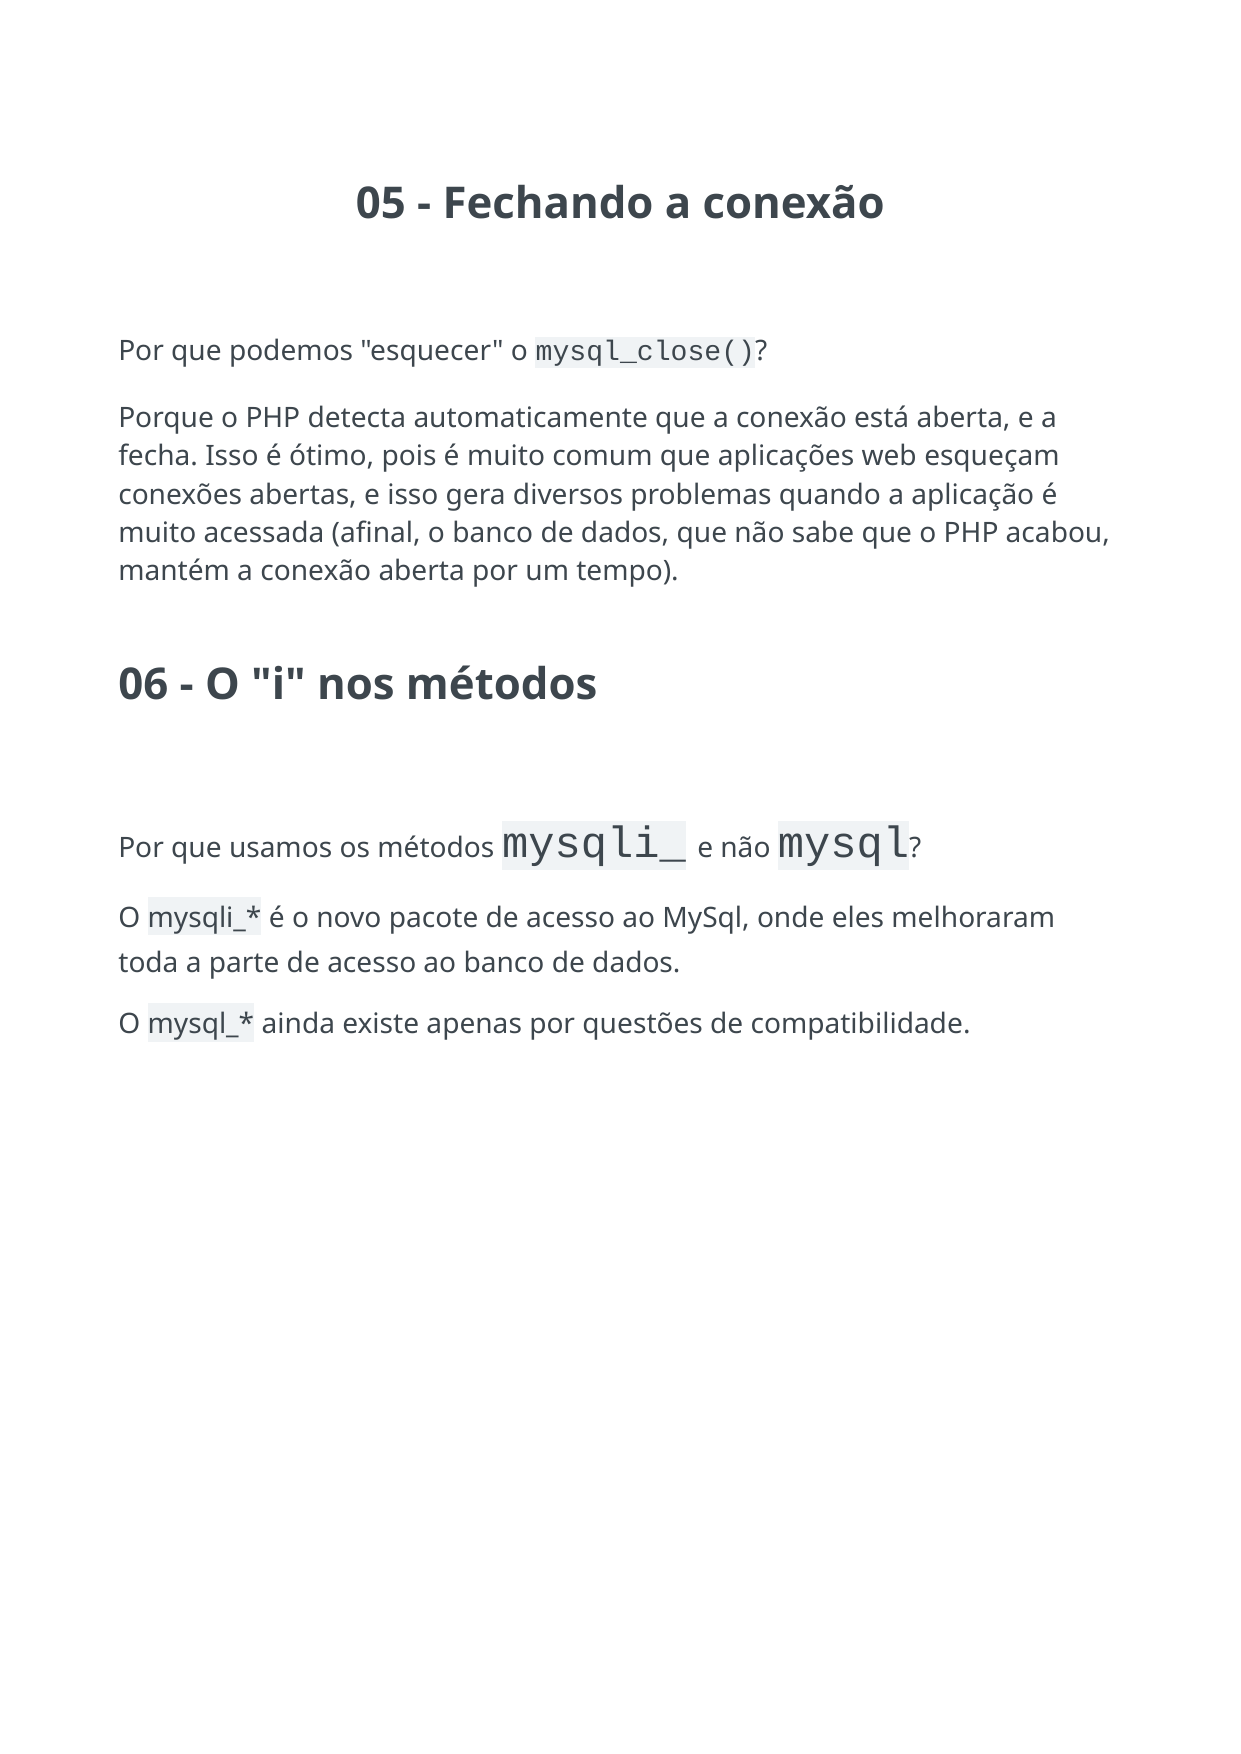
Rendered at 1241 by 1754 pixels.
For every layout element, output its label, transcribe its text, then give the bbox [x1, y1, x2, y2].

subtitle 06 - O "i" nos métodos [118, 652, 1122, 712]
text O mysql_* ainda existe apenas por questões de compatibilidade. [118, 1003, 1122, 1042]
text Porque o PHP detecta automaticamente que a conexão está aberta, e a fecha. Isso é ótimo, pois é muito comum que aplicações web esqueçam conexões abertas, e isso gera diversos problemas quando a aplicação é muito acessada (afinal, o banco de dados, que não sabe que o PHP acabou, mantém a conexão aberta por um tempo). [118, 397, 1122, 589]
text O mysqli_* é o novo pacote de acesso ao MySql, onde eles melhoraram toda a parte de acesso ao banco de dados. [118, 897, 1122, 981]
text Por que usamos os métodos mysqli_ e não mysql? [118, 810, 1122, 870]
text Por que podemos "esquecer" o mysql_close()? [118, 330, 1122, 368]
subtitle 05 - Fechando a conexão [118, 172, 1122, 231]
